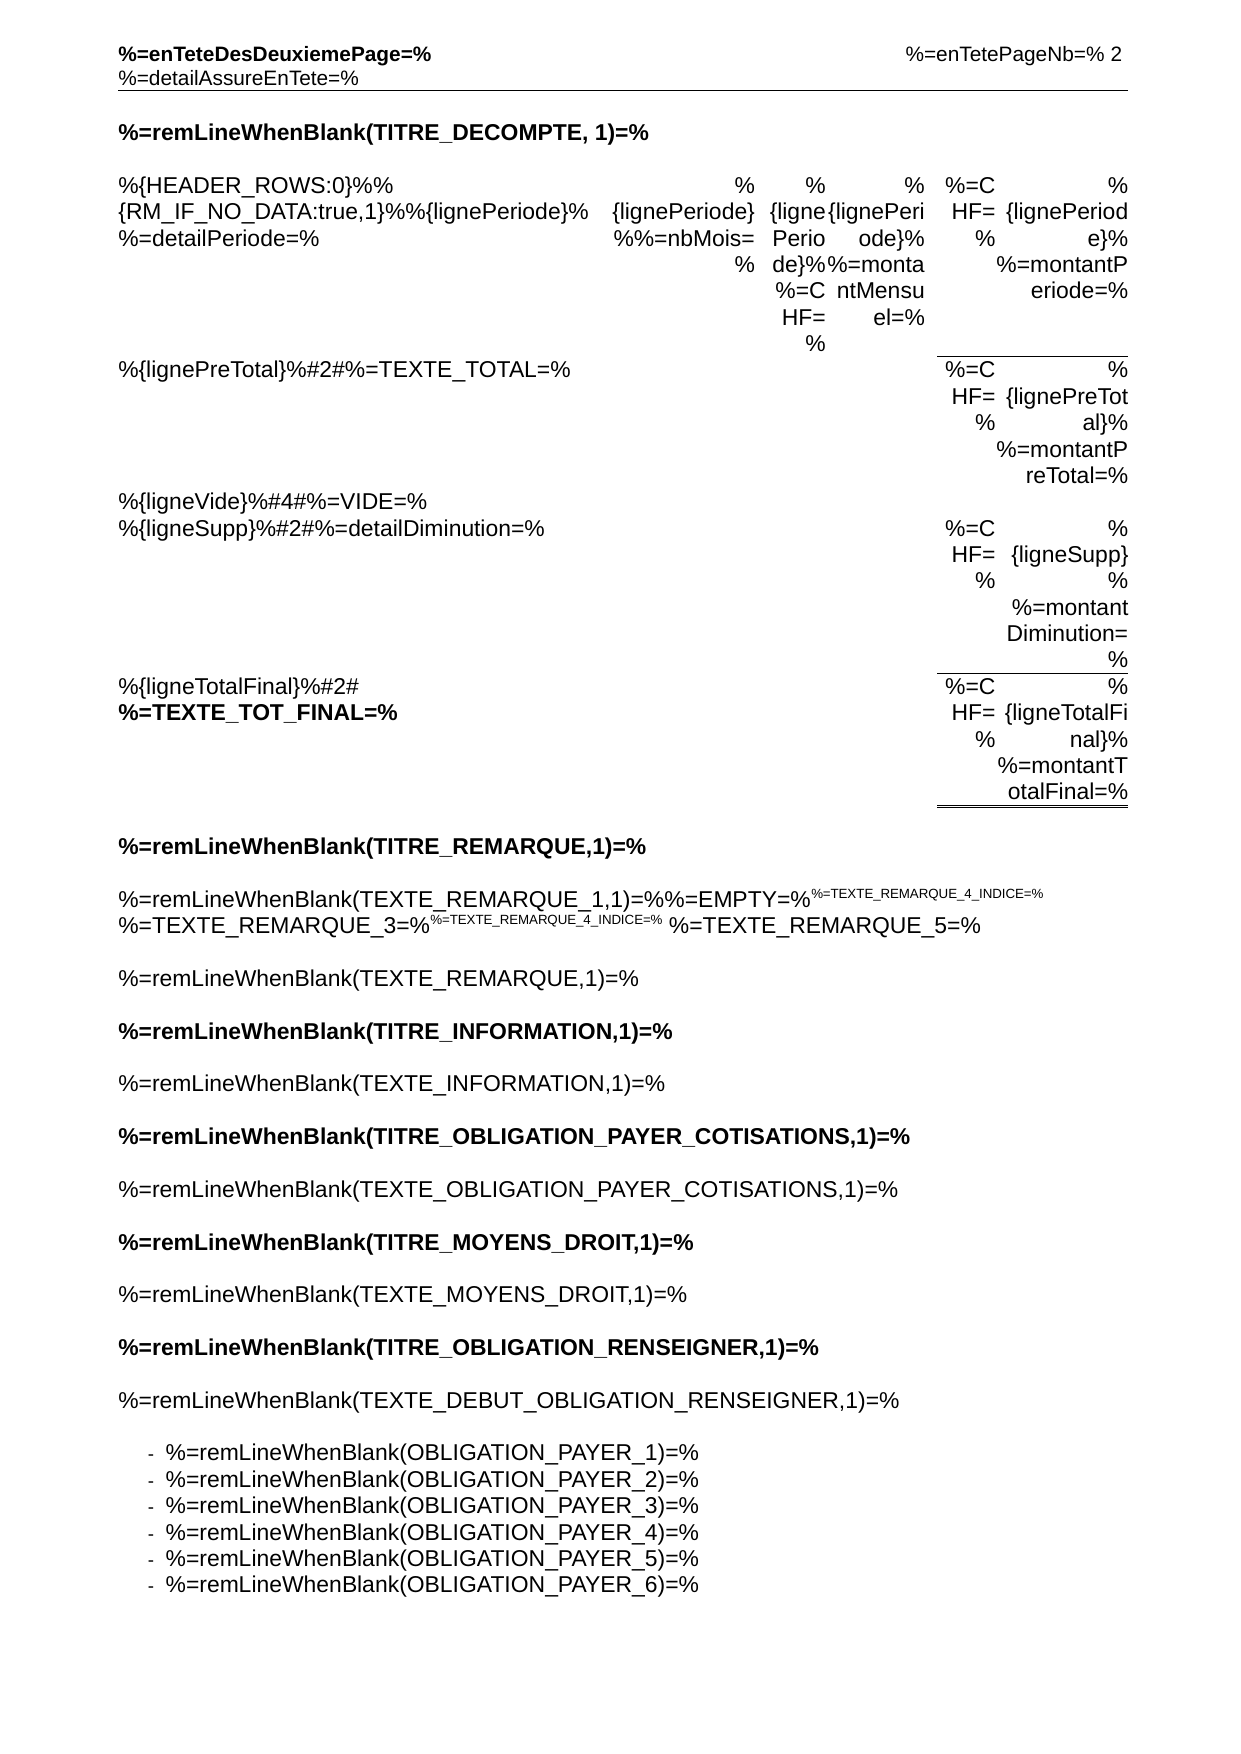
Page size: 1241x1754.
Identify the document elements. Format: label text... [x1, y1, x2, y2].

text %=remLineWhenBlank(TITRE_REMARQUE,1)=% [118, 833, 1128, 859]
table_cell %=CHF=% [937, 515, 995, 673]
table_header %{lignePeriode}%%=montantMensuel=% [825, 172, 924, 356]
table_cell [767, 673, 825, 804]
text %=remLineWhenBlank(TEXTE_REMARQUE,1)=% [118, 965, 1128, 991]
list %=remLineWhenBlank(OBLIGATION_PAYER_5)=% [148, 1545, 1128, 1571]
table_cell [607, 673, 755, 804]
table_cell [755, 356, 767, 488]
table_cell %{ligneTotalFinal}%%=montantTotalFinal=% [995, 674, 1128, 804]
table_cell [825, 673, 924, 804]
table_cell [755, 673, 767, 804]
table_cell %{ligneVide}%#4#%=VIDE=% [118, 488, 607, 514]
list %=remLineWhenBlank(OBLIGATION_PAYER_3)=% [148, 1492, 1128, 1518]
text %=remLineWhenBlank(TEXTE_DEBUT_OBLIGATION_RENSEIGNER,1)=% [118, 1387, 1128, 1413]
table_cell [607, 356, 755, 488]
list %=remLineWhenBlank(OBLIGATION_PAYER_6)=% [148, 1571, 1128, 1597]
table_cell [925, 356, 937, 488]
table_cell [825, 488, 924, 514]
table_cell %{lignePreTotal}%%=montantPreTotal=% [995, 357, 1128, 488]
table_cell [925, 673, 937, 804]
table_cell %{ligneSupp}%#2#%=detailDiminution=% [118, 515, 607, 673]
text %=remLineWhenBlank(TITRE_MOYENS_DROIT,1)=% [118, 1228, 1128, 1255]
text %=remLineWhenBlank(TITRE_OBLIGATION_PAYER_COTISATIONS,1)=% [118, 1123, 1128, 1149]
text %=remLineWhenBlank(TEXTE_INFORMATION,1)=% [118, 1070, 1128, 1097]
text %=remLineWhenBlank(TITRE_INFORMATION,1)=% [118, 1018, 1128, 1044]
table_cell [925, 515, 937, 673]
table_cell [925, 488, 937, 514]
table_cell [767, 356, 825, 488]
table_header %{lignePeriode}%%=montantPeriode=% [995, 172, 1128, 356]
table_cell %=CHF=% [937, 674, 995, 804]
list %=remLineWhenBlank(OBLIGATION_PAYER_2)=% [148, 1466, 1128, 1492]
table_cell [755, 488, 767, 514]
table_cell [607, 515, 755, 673]
text %=remLineWhenBlank(TEXTE_OBLIGATION_PAYER_COTISATIONS,1)=% [118, 1176, 1128, 1202]
table_cell [755, 515, 767, 673]
table_cell %{ligneSupp}%%=montantDiminution=% [995, 515, 1128, 673]
text %=remLineWhenBlank(TITRE_DECOMPTE, 1)=% [118, 119, 1128, 146]
table_header %{HEADER_ROWS:0}%%{RM_IF_NO_DATA:true,1}%%{lignePeriode}%%=detailPeriode=% [118, 172, 607, 356]
table_cell [825, 356, 924, 488]
table_cell [767, 515, 825, 673]
table_cell %{lignePreTotal}%#2#%=TEXTE_TOTAL=% [118, 356, 607, 488]
table_cell %{ligneTotalFinal}%#2#%=TEXTE_TOT_FINAL=% [118, 673, 607, 804]
table_header %{lignePeriode}%%=nbMois=% [607, 172, 755, 356]
table_cell [767, 488, 825, 514]
table_header [925, 172, 937, 356]
table_cell %=CHF=% [937, 357, 995, 488]
text %=remLineWhenBlank(TEXTE_REMARQUE_1,1)=%%=EMPTY=%%=TEXTE_REMARQUE_4_INDICE=% %=TEXTE_REMARQUE_3=%%=TEXTE_REMARQUE_4_INDICE=% %=TEXTE_REMARQUE_5=% [118, 886, 1128, 939]
table_cell [607, 488, 755, 514]
list %=remLineWhenBlank(OBLIGATION_PAYER_1)=% [148, 1439, 1128, 1466]
table_cell [995, 488, 1128, 514]
text %=remLineWhenBlank(TITRE_OBLIGATION_RENSEIGNER,1)=% [118, 1334, 1128, 1360]
table_cell [937, 488, 995, 514]
table_header %{lignePeriode}%%=CHF=% [767, 172, 825, 356]
list %=remLineWhenBlank(OBLIGATION_PAYER_4)=% [148, 1518, 1128, 1545]
table_header %=CHF=% [937, 172, 995, 356]
table_header [755, 172, 767, 356]
text %=remLineWhenBlank(TEXTE_MOYENS_DROIT,1)=% [118, 1281, 1128, 1308]
table_cell [825, 515, 924, 673]
